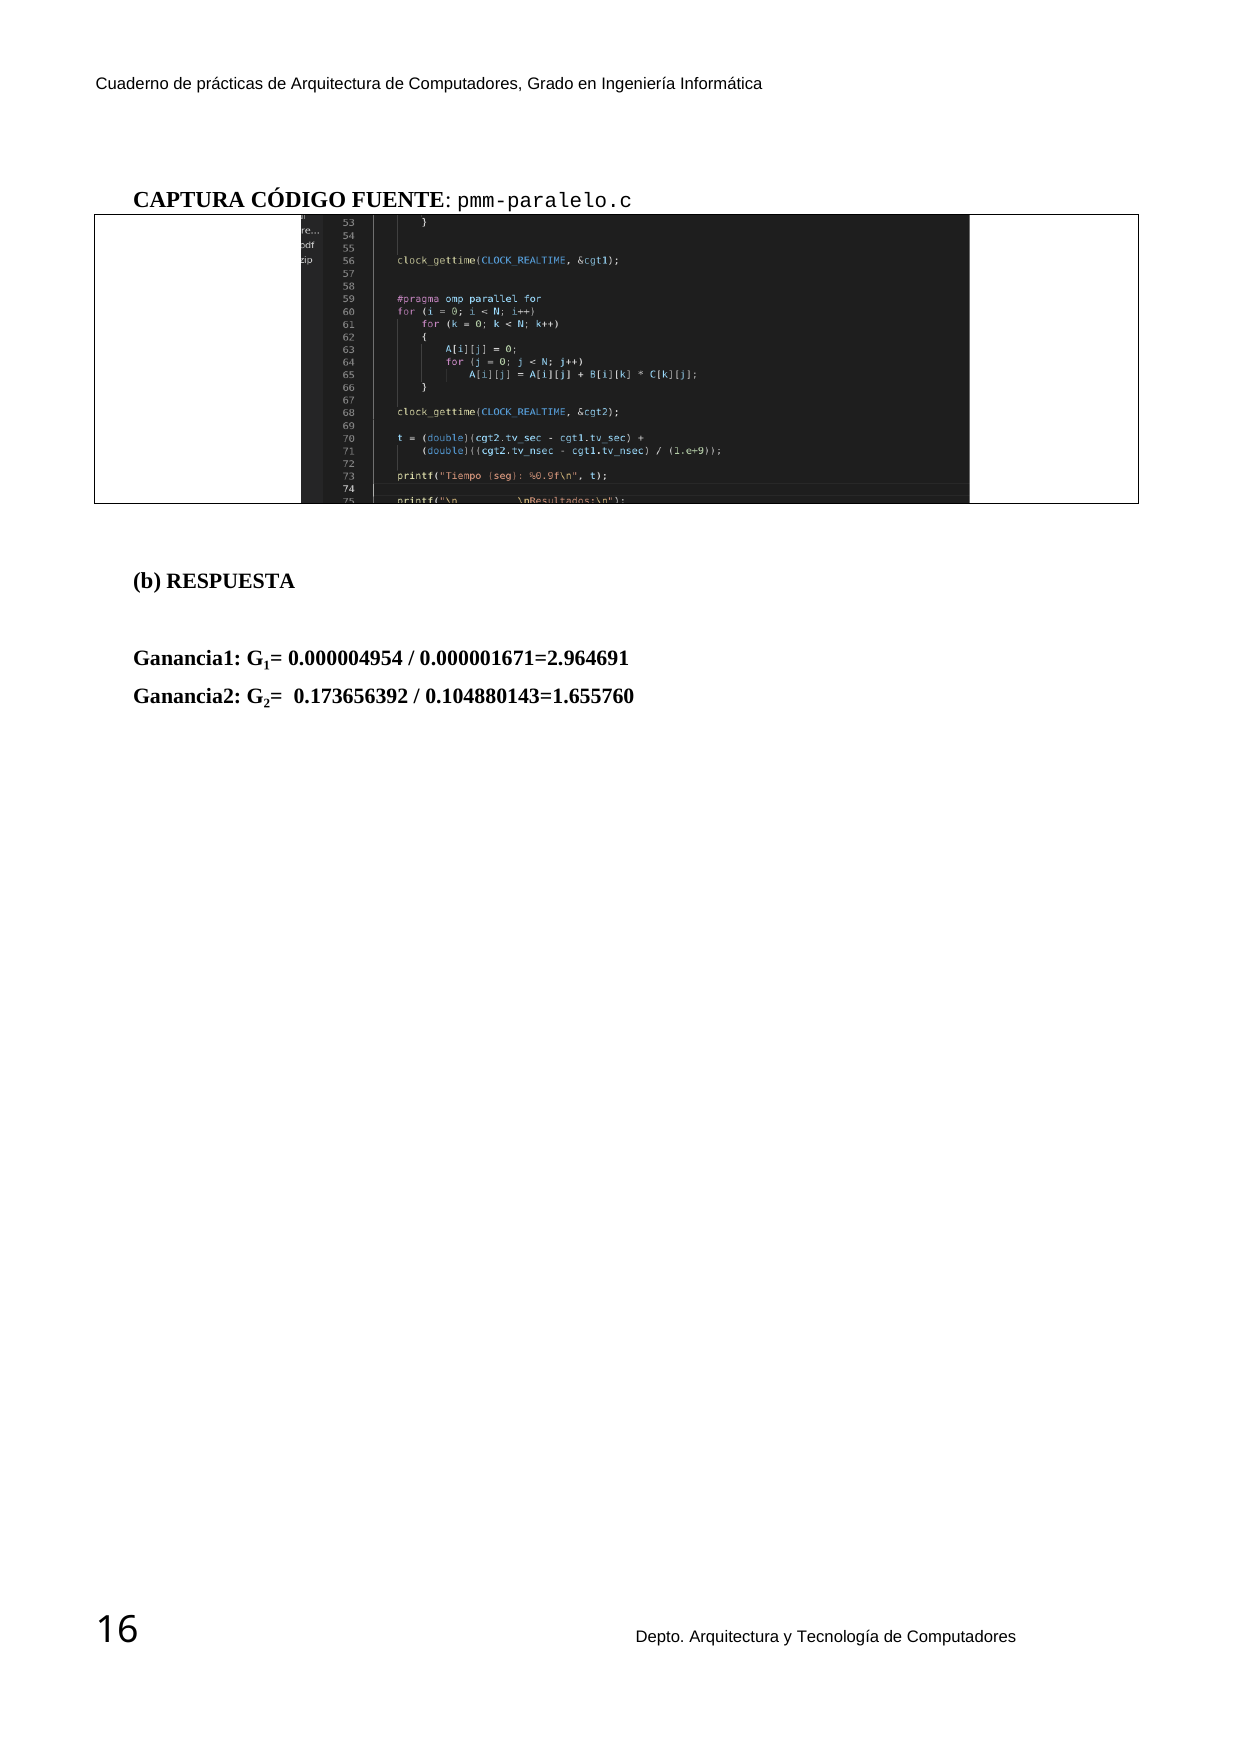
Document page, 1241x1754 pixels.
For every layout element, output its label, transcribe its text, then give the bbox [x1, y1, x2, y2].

picture [301, 215, 641, 503]
table_header [641, 215, 1138, 503]
list CAPTURA CÓDIGO FUENTE: pmm-paralelo.c [133, 187, 1137, 214]
list Ganancia2: G₂= 0.173656392 / 0.104880143=1.655760 [133, 683, 1137, 708]
list (b) RESPUESTA [133, 567, 1137, 594]
table_header [95, 215, 301, 503]
list Ganancia1: G₁= 0.000004954 / 0.000001671=2.964691 [133, 645, 1137, 670]
